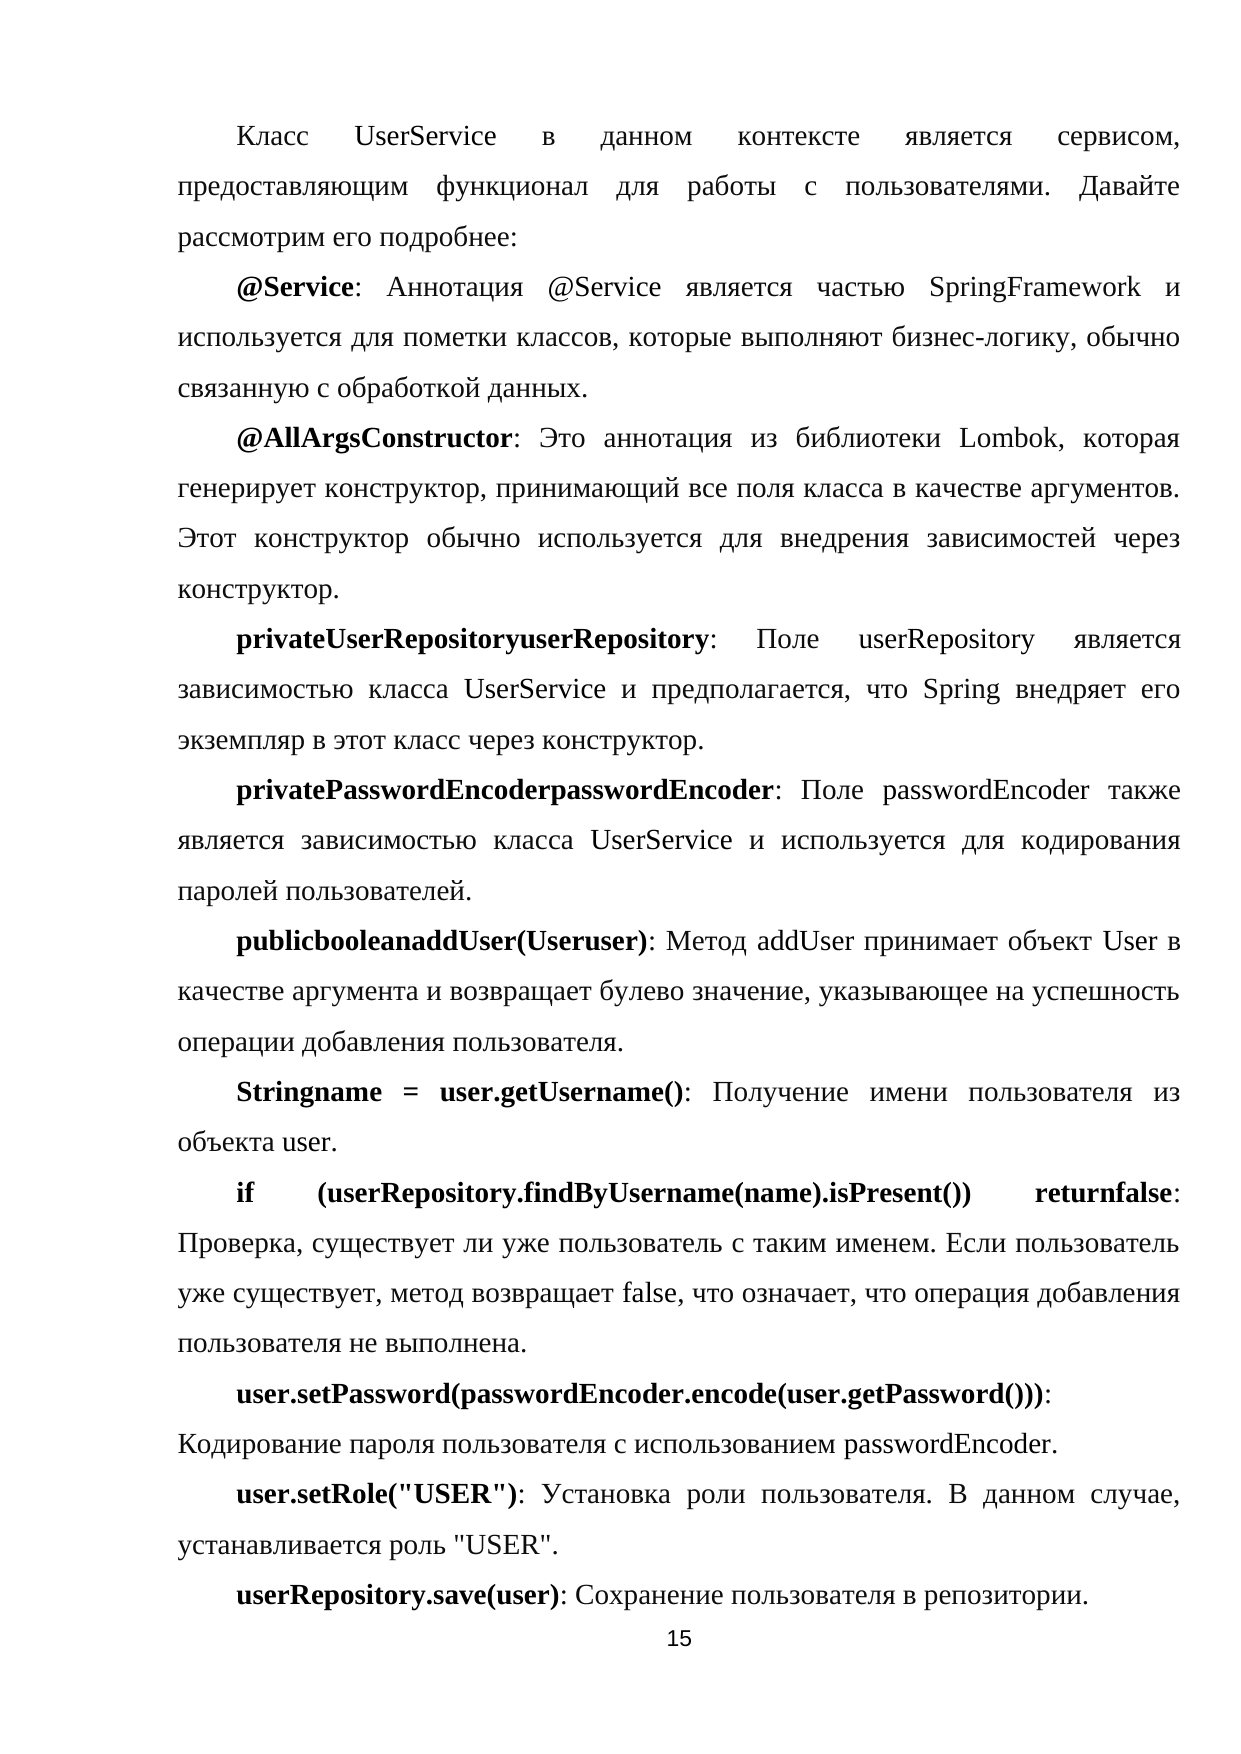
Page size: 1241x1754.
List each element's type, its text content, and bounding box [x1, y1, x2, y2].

text Класс UserService в данном контексте является сервисом, предоставляющим функционал для работы с пользователями. Давайте рассмотрим его подробнее: [177, 118, 1181, 252]
text privatePasswordEncoderpasswordEncoder: Поле passwordEncoder также является зависимостью класса UserService и используется для кодирования паролей пользователей. [177, 772, 1181, 906]
text privateUserRepositoryuserRepository: Поле userRepository является зависимостью класса UserService и предполагается, что Spring внедряет его экземпляр в этот класс через конструктор. [177, 621, 1181, 755]
text Stringname = user.getUsername(): Получение имени пользователя из объекта user. [177, 1074, 1181, 1158]
text publicbooleanaddUser(Useruser): Метод addUser принимает объект User в качестве аргумента и возвращает булево значение, указывающее на успешность операции добавления пользователя. [177, 923, 1181, 1057]
text userRepository.save(user): Сохранение пользователя в репозитории. [177, 1577, 1181, 1611]
text @Service: Аннотация @Service является частью SpringFramework и используется для пометки классов, которые выполняют бизнес-логику, обычно связанную с обработкой данных. [177, 269, 1181, 403]
text if (userRepository.findByUsername(name).isPresent()) returnfalse: Проверка, существует ли уже пользователь с таким именем. Если пользователь уже существует, метод возвращает false, что означает, что операция добавления пользователя не выполнена. [177, 1175, 1181, 1359]
text user.setRole("USER"): Установка роли пользователя. В данном случае, устанавливается роль "USER". [177, 1477, 1181, 1560]
text user.setPassword(passwordEncoder.encode(user.getPassword())): Кодирование пароля пользователя с использованием passwordEncoder. [177, 1376, 1181, 1460]
text @AllArgsConstructor: Это аннотация из библиотеки Lombok, которая генерирует конструктор, принимающий все поля класса в качестве аргументов. Этот конструктор обычно используется для внедрения зависимостей через конструктор. [177, 420, 1181, 604]
